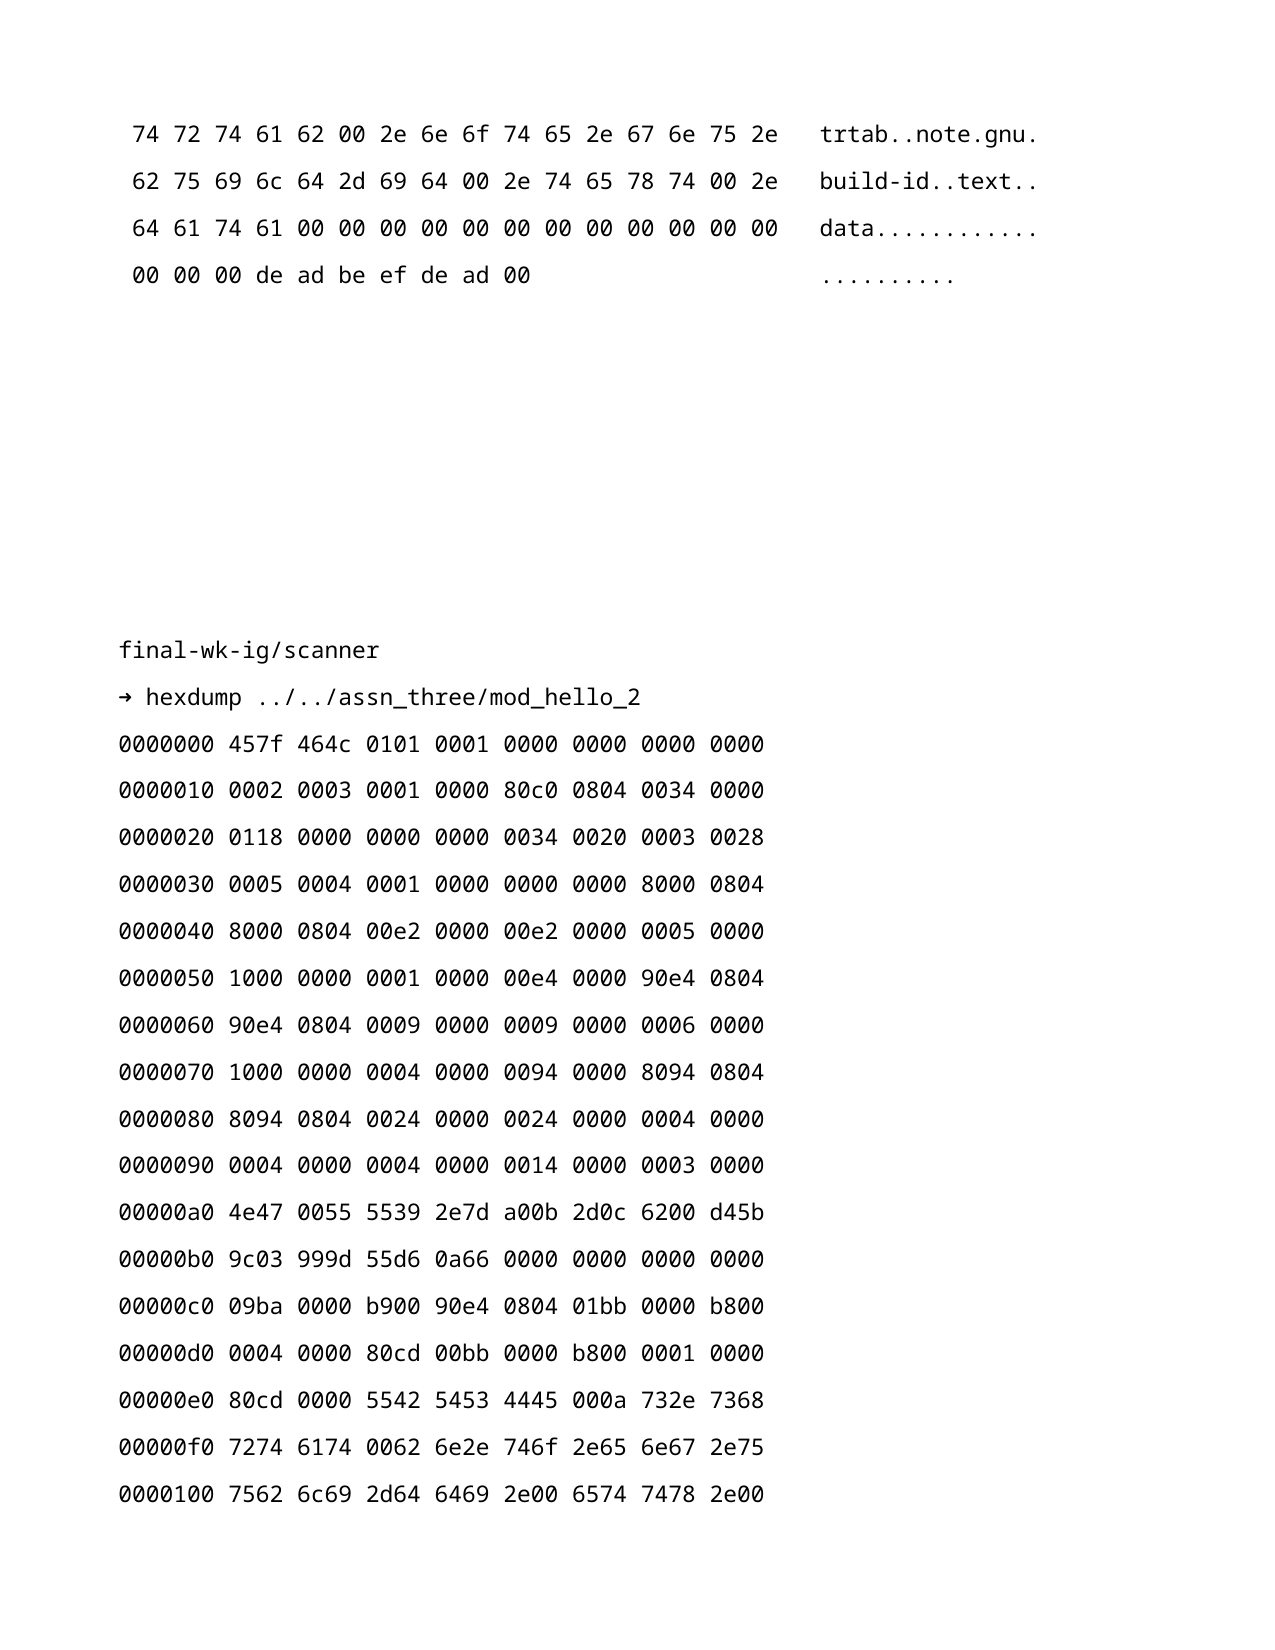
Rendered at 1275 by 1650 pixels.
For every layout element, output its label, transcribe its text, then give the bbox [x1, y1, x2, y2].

text final-wk-ig/scanner [118, 634, 1157, 665]
text 0000070 1000 0000 0004 0000 0094 0000 8094 0804 [118, 1056, 1157, 1087]
text 62 75 69 6c 64 2d 69 64 00 2e 74 65 78 74 00 2e build-id..text.. [118, 165, 1157, 196]
text 0000020 0118 0000 0000 0000 0034 0020 0003 0028 [118, 821, 1157, 852]
text 0000060 90e4 0804 0009 0000 0009 0000 0006 0000 [118, 1009, 1157, 1040]
text 0000050 1000 0000 0001 0000 00e4 0000 90e4 0804 [118, 962, 1157, 993]
text 64 61 74 61 00 00 00 00 00 00 00 00 00 00 00 00 data............ [118, 212, 1157, 243]
text 00000e0 80cd 0000 5542 5453 4445 000a 732e 7368 [118, 1384, 1157, 1415]
text 0000030 0005 0004 0001 0000 0000 0000 8000 0804 [118, 868, 1157, 899]
text 00000d0 0004 0000 80cd 00bb 0000 b800 0001 0000 [118, 1337, 1157, 1368]
text 74 72 74 61 62 00 2e 6e 6f 74 65 2e 67 6e 75 2e trtab..note.gnu. [118, 118, 1157, 149]
text 00000f0 7274 6174 0062 6e2e 746f 2e65 6e67 2e75 [118, 1431, 1157, 1462]
text 0000080 8094 0804 0024 0000 0024 0000 0004 0000 [118, 1102, 1157, 1134]
text 00000c0 09ba 0000 b900 90e4 0804 01bb 0000 b800 [118, 1290, 1157, 1321]
text ➜ hexdump ../../assn_three/mod_hello_2 [118, 681, 1157, 712]
text 0000000 457f 464c 0101 0001 0000 0000 0000 0000 [118, 727, 1157, 759]
text 0000010 0002 0003 0001 0000 80c0 0804 0034 0000 [118, 774, 1157, 806]
text 00000b0 9c03 999d 55d6 0a66 0000 0000 0000 0000 [118, 1243, 1157, 1274]
text 00 00 00 de ad be ef de ad 00 .......... [118, 259, 1157, 290]
text 00000a0 4e47 0055 5539 2e7d a00b 2d0c 6200 d45b [118, 1196, 1157, 1227]
text 0000090 0004 0000 0004 0000 0014 0000 0003 0000 [118, 1149, 1157, 1181]
text 0000100 7562 6c69 2d64 6469 2e00 6574 7478 2e00 [118, 1477, 1157, 1509]
text 0000040 8000 0804 00e2 0000 00e2 0000 0005 0000 [118, 915, 1157, 946]
